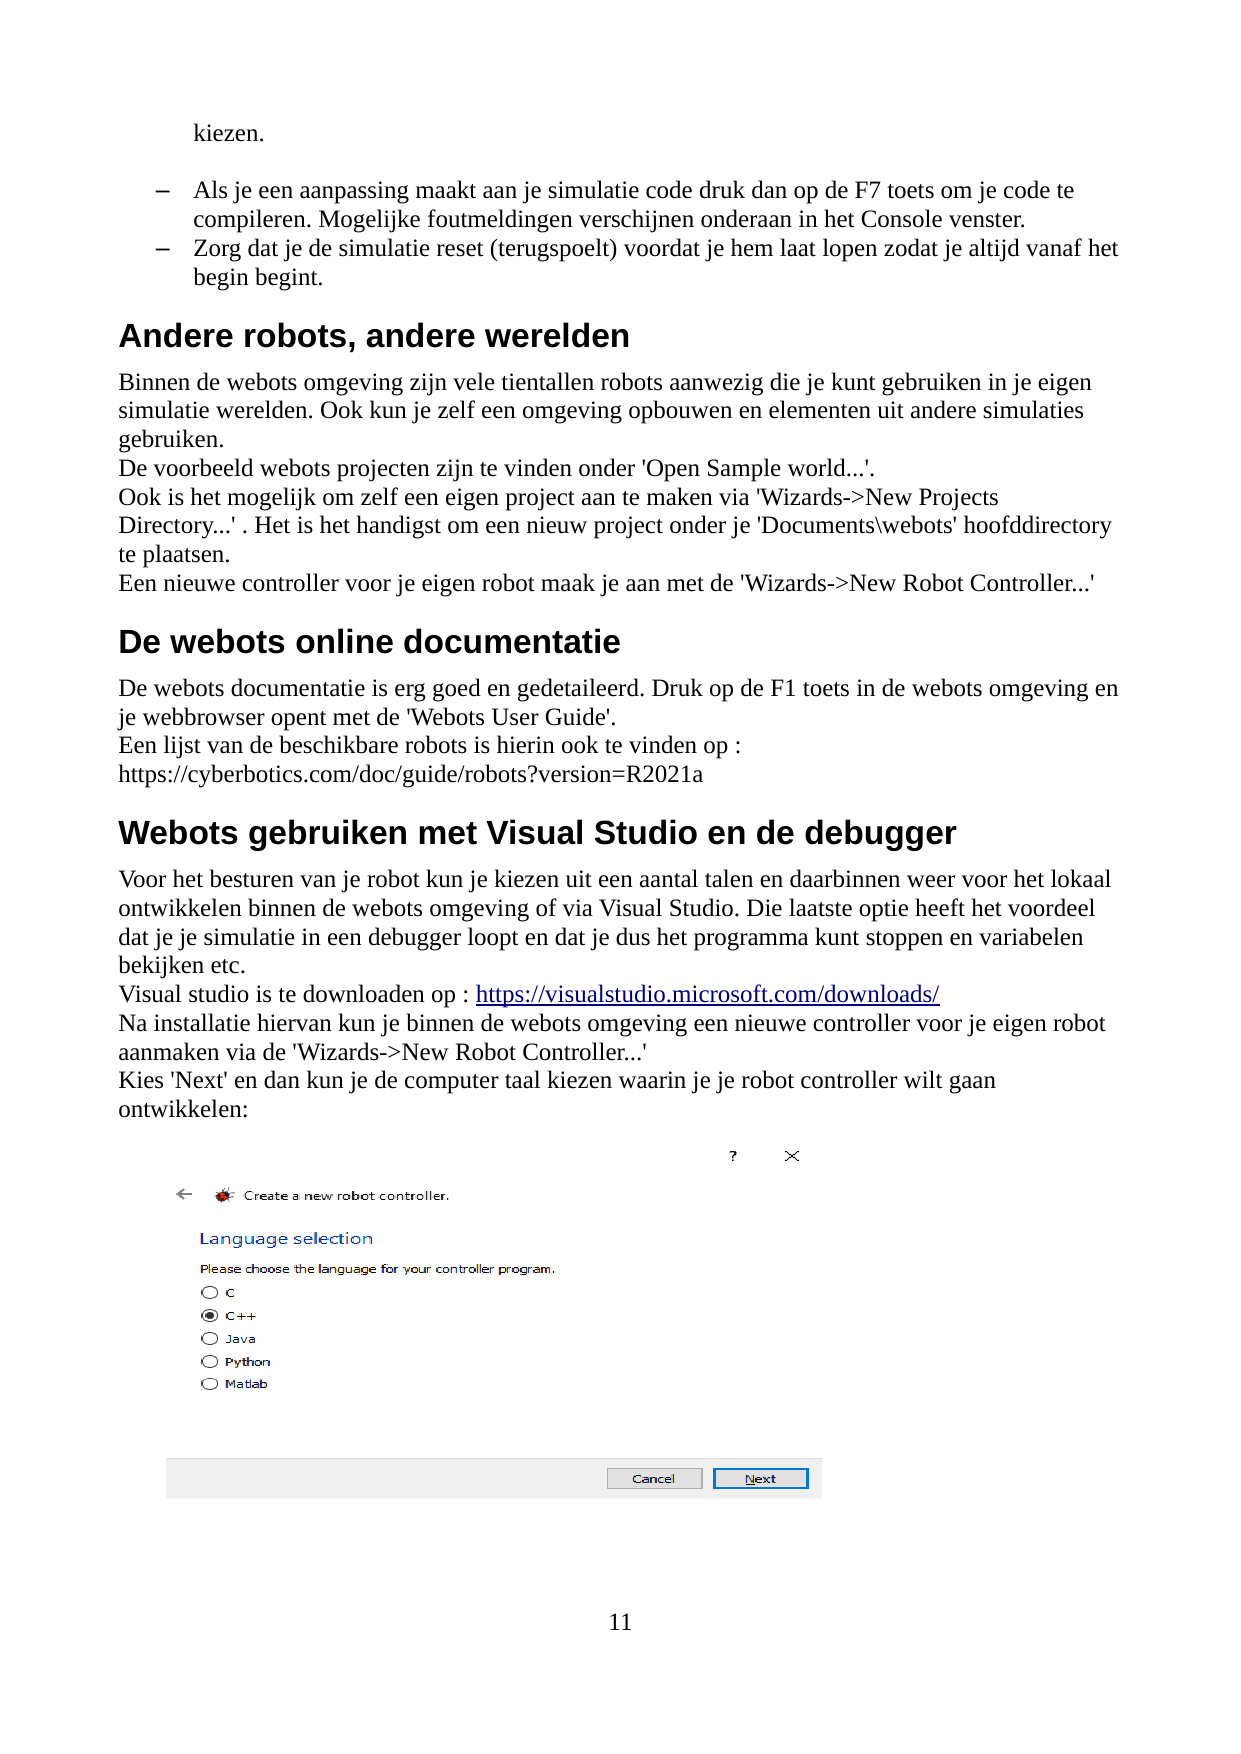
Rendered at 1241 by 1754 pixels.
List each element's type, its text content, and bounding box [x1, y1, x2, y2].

picture [165, 1141, 824, 1499]
text De webots documentatie is erg goed en gedetaileerd. Druk op de F1 toets in de webots omgeving en je webbrowser opent met de 'Webots User Guide'. [118, 673, 1122, 730]
text Visual studio is te downloaden op : https://visualstudio.microsoft.com/downloads/ [118, 979, 1122, 1008]
subtitle Webots gebruiken met Visual Studio en de debugger [118, 813, 1122, 852]
text De voorbeeld webots projecten zijn te vinden onder 'Open Sample world...'. [118, 453, 1122, 482]
text Een lijst van de beschikbare robots is hierin ook te vinden op : https://cyberbotics.com/doc/guide/robots?version=R2021a [118, 730, 1122, 788]
text Kies 'Next' en dan kun je de computer taal kiezen waarin je je robot controller wilt gaan ontwikkelen: [118, 1065, 1122, 1123]
list Als je een aanpassing maakt aan je simulatie code druk dan op de F7 toets om je code te compileren. Mogelijke foutmeldingen verschijnen onderaan in het Console venster. [156, 176, 1122, 233]
list Zorg dat je de simulatie reset (terugspoelt) voordat je hem laat lopen zodat je altijd vanaf het begin begint. [156, 233, 1122, 291]
list kiezen. [156, 118, 1122, 147]
text Een nieuwe controller voor je eigen robot maak je aan met de 'Wizards->New Robot Controller...' [118, 568, 1122, 597]
text Binnen de webots omgeving zijn vele tientallen robots aanwezig die je kunt gebruiken in je eigen simulatie werelden. Ook kun je zelf een omgeving opbouwen en elementen uit andere simulaties gebruiken. [118, 367, 1122, 453]
text Voor het besturen van je robot kun je kiezen uit een aantal talen en daarbinnen weer voor het lokaal ontwikkelen binnen de webots omgeving of via Visual Studio. Die laatste optie heeft het voordeel dat je je simulatie in een debugger loopt en dat je dus het programma kunt stoppen en variabelen bekijken etc. [118, 864, 1122, 979]
subtitle De webots online documentatie [118, 622, 1122, 660]
subtitle Andere robots, andere werelden [118, 316, 1122, 354]
text Ook is het mogelijk om zelf een eigen project aan te maken via 'Wizards->New Projects Directory...' . Het is het handigst om een nieuw project onder je 'Documents\webots' hoofddirectory te plaatsen. [118, 482, 1122, 568]
text Na installatie hiervan kun je binnen de webots omgeving een nieuwe controller voor je eigen robot aanmaken via de 'Wizards->New Robot Controller...' [118, 1008, 1122, 1065]
